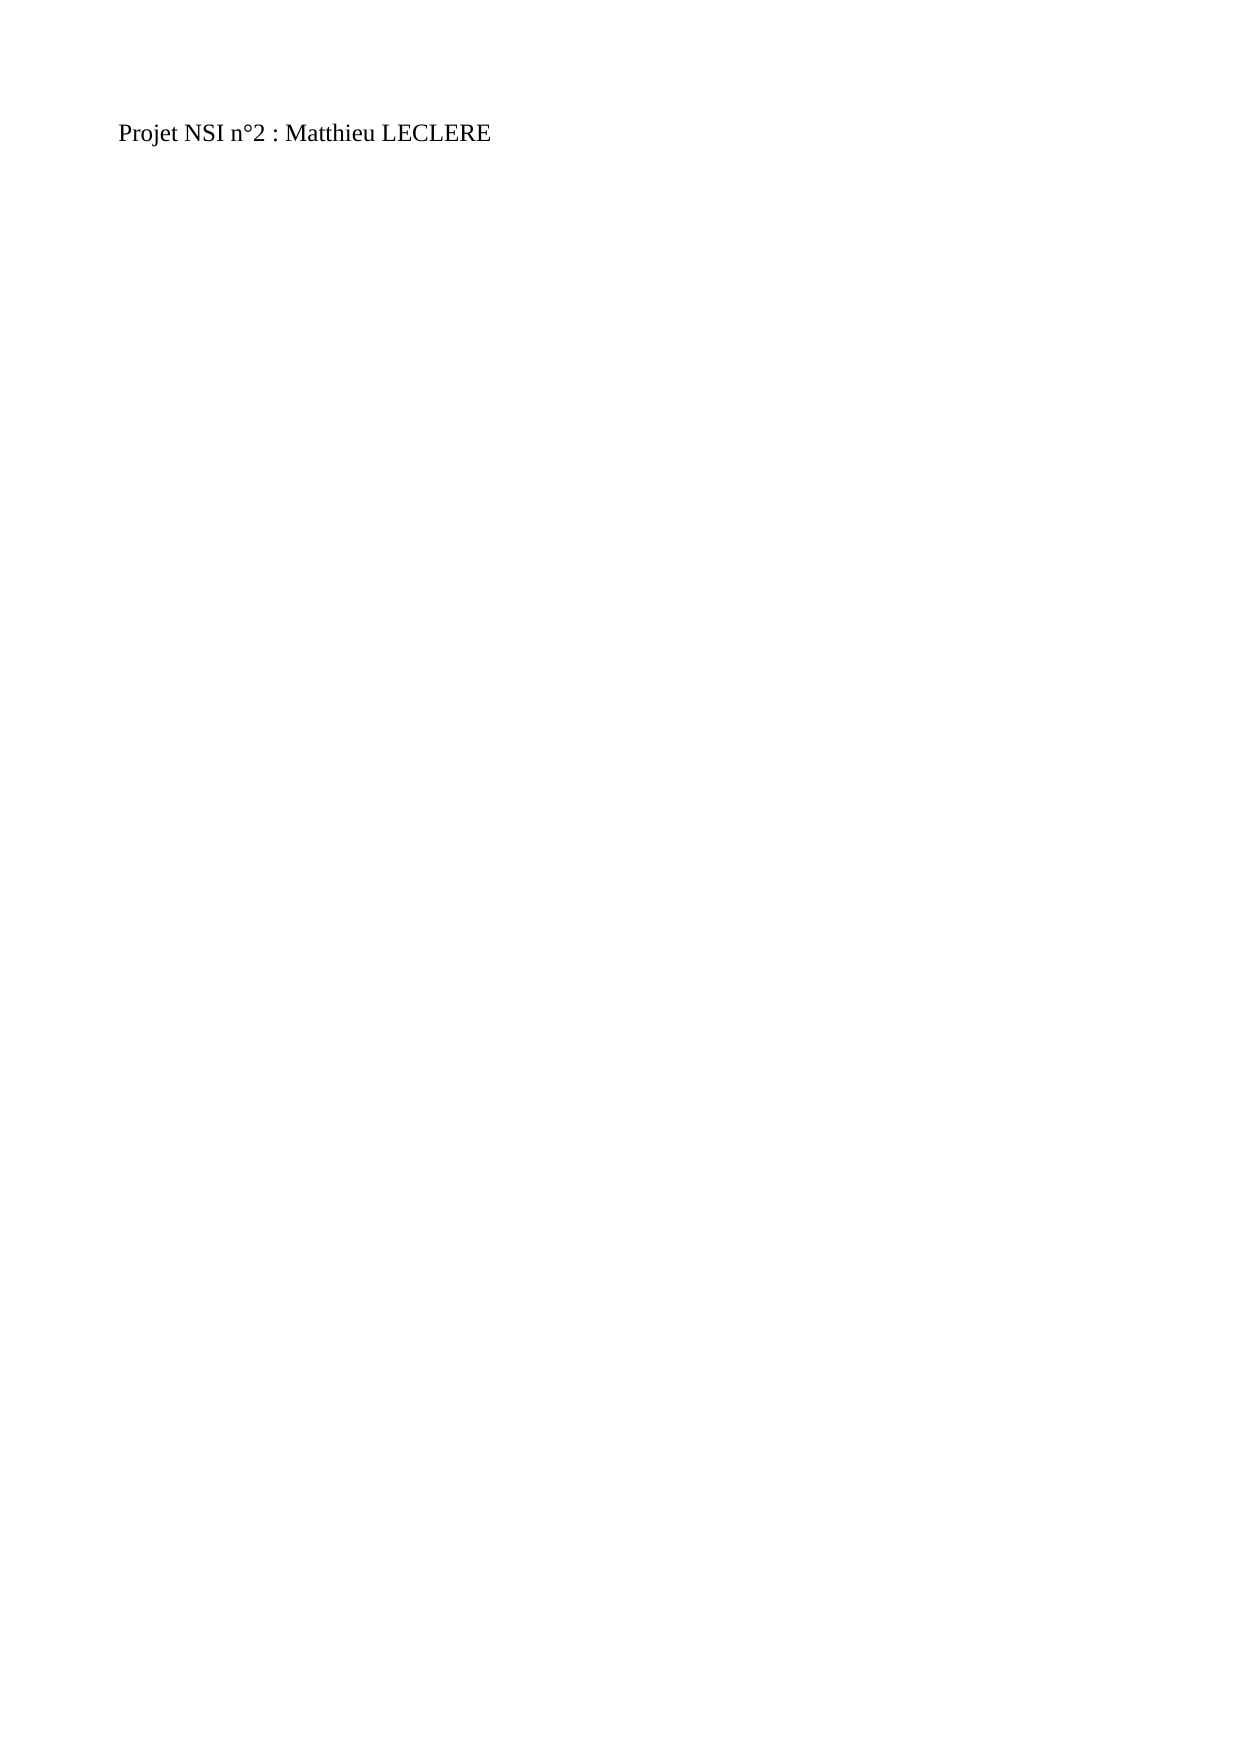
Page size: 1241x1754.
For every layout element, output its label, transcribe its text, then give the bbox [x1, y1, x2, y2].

text Projet NSI n°2 : Matthieu LECLERE [118, 118, 1122, 147]
